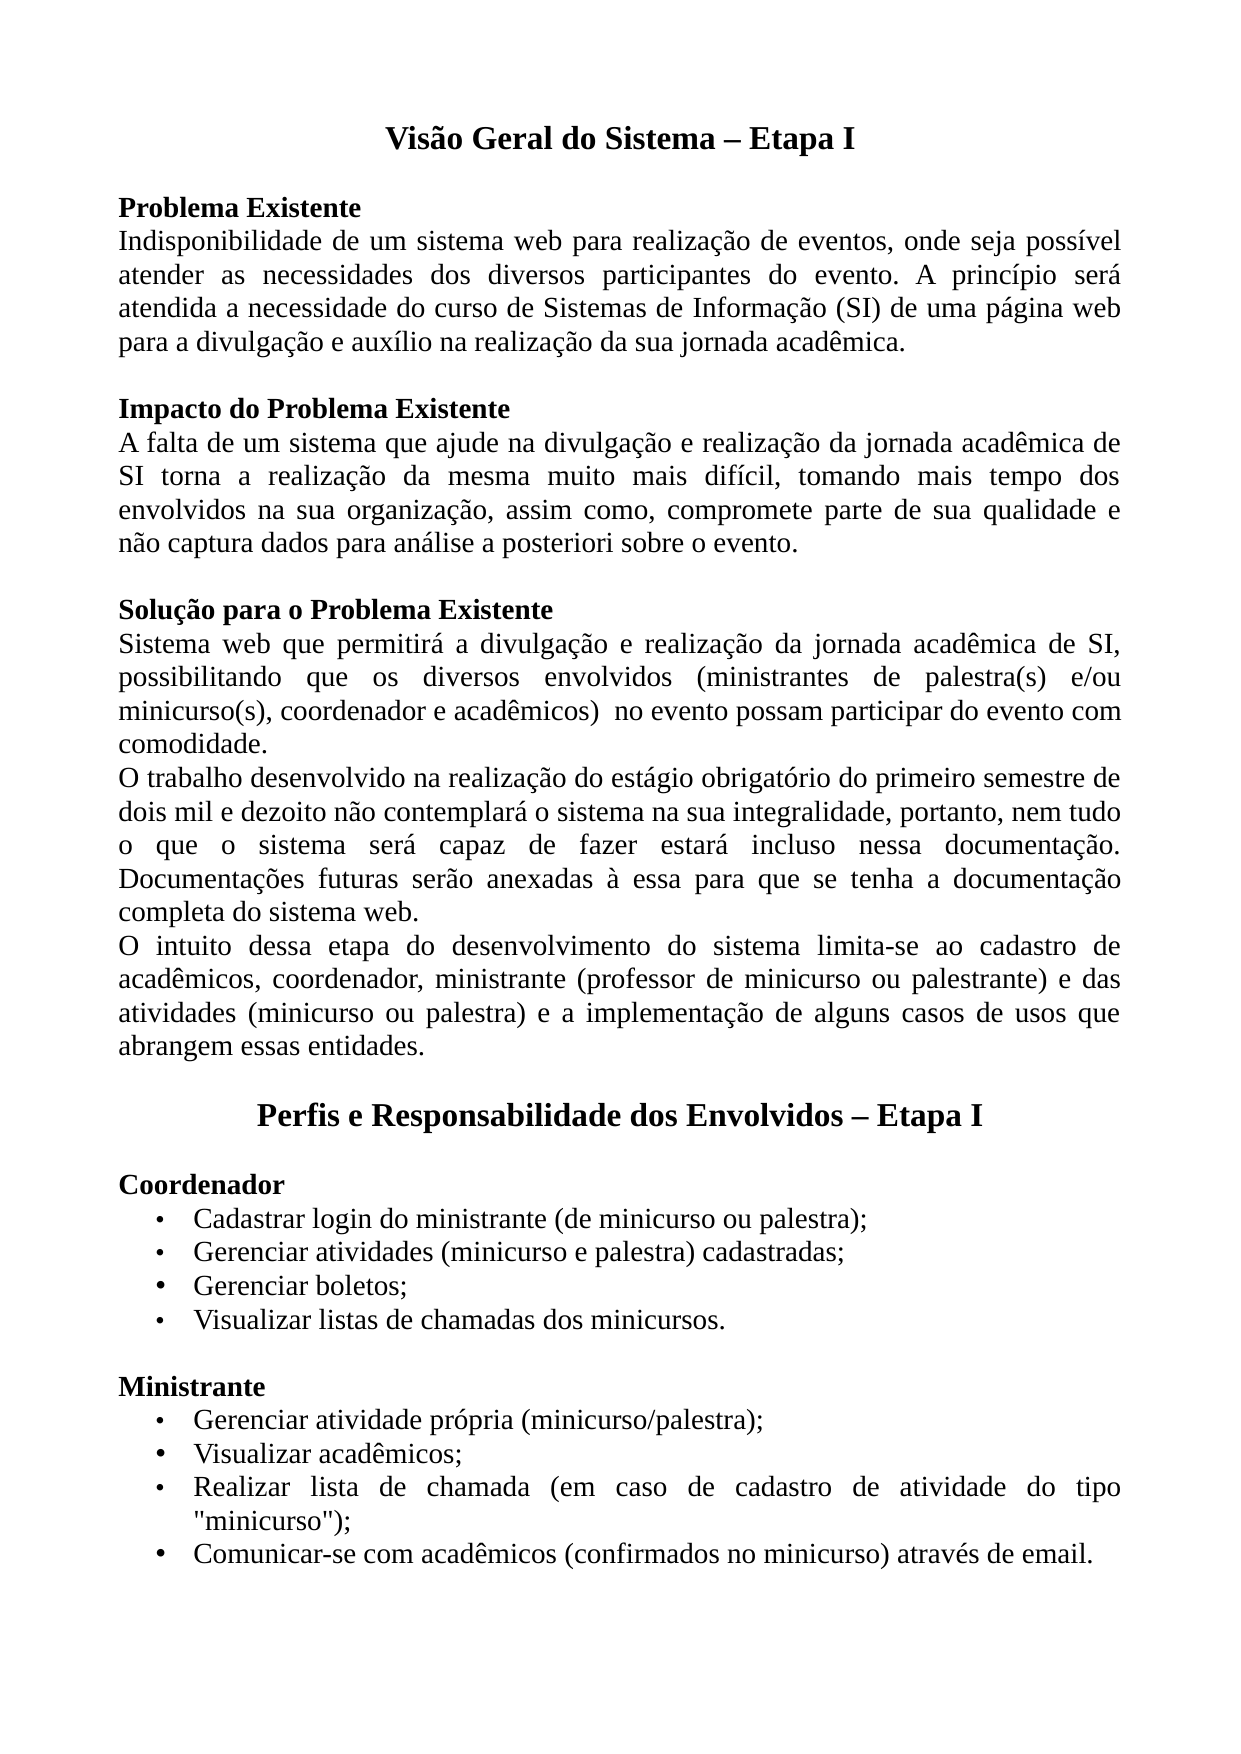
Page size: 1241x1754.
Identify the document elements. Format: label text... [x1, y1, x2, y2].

list Gerenciar atividade própria (minicurso/palestra); [156, 1402, 1122, 1436]
text A falta de um sistema que ajude na divulgação e realização da jornada acadêmica de SI torna a realização da mesma muito mais difícil, tomando mais tempo dos envolvidos na sua organização, assim como, compromete parte de sua qualidade e não captura dados para análise a posteriori sobre o evento. [118, 425, 1122, 559]
text Ministrante [118, 1369, 1122, 1402]
text Sistema web que permitirá a divulgação e realização da jornada acadêmica de SI, possibilitando que os diversos envolvidos (ministrantes de palestra(s) e/ou minicurso(s), coordenador e acadêmicos) no evento possam participar do evento com comodidade. [118, 626, 1122, 760]
text O trabalho desenvolvido na realização do estágio obrigatório do primeiro semestre de dois mil e dezoito não contemplará o sistema na sua integralidade, portanto, nem tudo o que o sistema será capaz de fazer estará incluso nessa documentação. Documentações futuras serão anexadas à essa para que se tenha a documentação completa do sistema web. [118, 760, 1122, 928]
text Perfis e Responsabilidade dos Envolvidos – Etapa I [118, 1096, 1122, 1134]
text Coordenador [118, 1167, 1122, 1201]
list Gerenciar atividades (minicurso e palestra) cadastradas; [156, 1234, 1122, 1268]
list Comunicar-se com acadêmicos (confirmados no minicurso) através de email. [156, 1537, 1122, 1570]
list Gerenciar boletos; [156, 1268, 1122, 1302]
text Problema Existente [118, 190, 1122, 223]
list Visualizar listas de chamadas dos minicursos. [156, 1302, 1122, 1335]
text Impacto do Problema Existente [118, 391, 1122, 425]
text Indisponibilidade de um sistema web para realização de eventos, onde seja possível atender as necessidades dos diversos participantes do evento. A princípio será atendida a necessidade do curso de Sistemas de Informação (SI) de uma página web para a divulgação e auxílio na realização da sua jornada acadêmica. [118, 223, 1122, 358]
text Visão Geral do Sistema – Etapa I [118, 118, 1122, 156]
list Visualizar acadêmicos; [156, 1436, 1122, 1469]
text Solução para o Problema Existente [118, 592, 1122, 626]
list Cadastrar login do ministrante (de minicurso ou palestra); [156, 1201, 1122, 1234]
list Realizar lista de chamada (em caso de cadastro de atividade do tipo "minicurso"); [156, 1469, 1122, 1537]
text O intuito dessa etapa do desenvolvimento do sistema limita-se ao cadastro de acadêmicos, coordenador, ministrante (professor de minicurso ou palestrante) e das atividades (minicurso ou palestra) e a implementação de alguns casos de usos que abrangem essas entidades. [118, 928, 1122, 1062]
